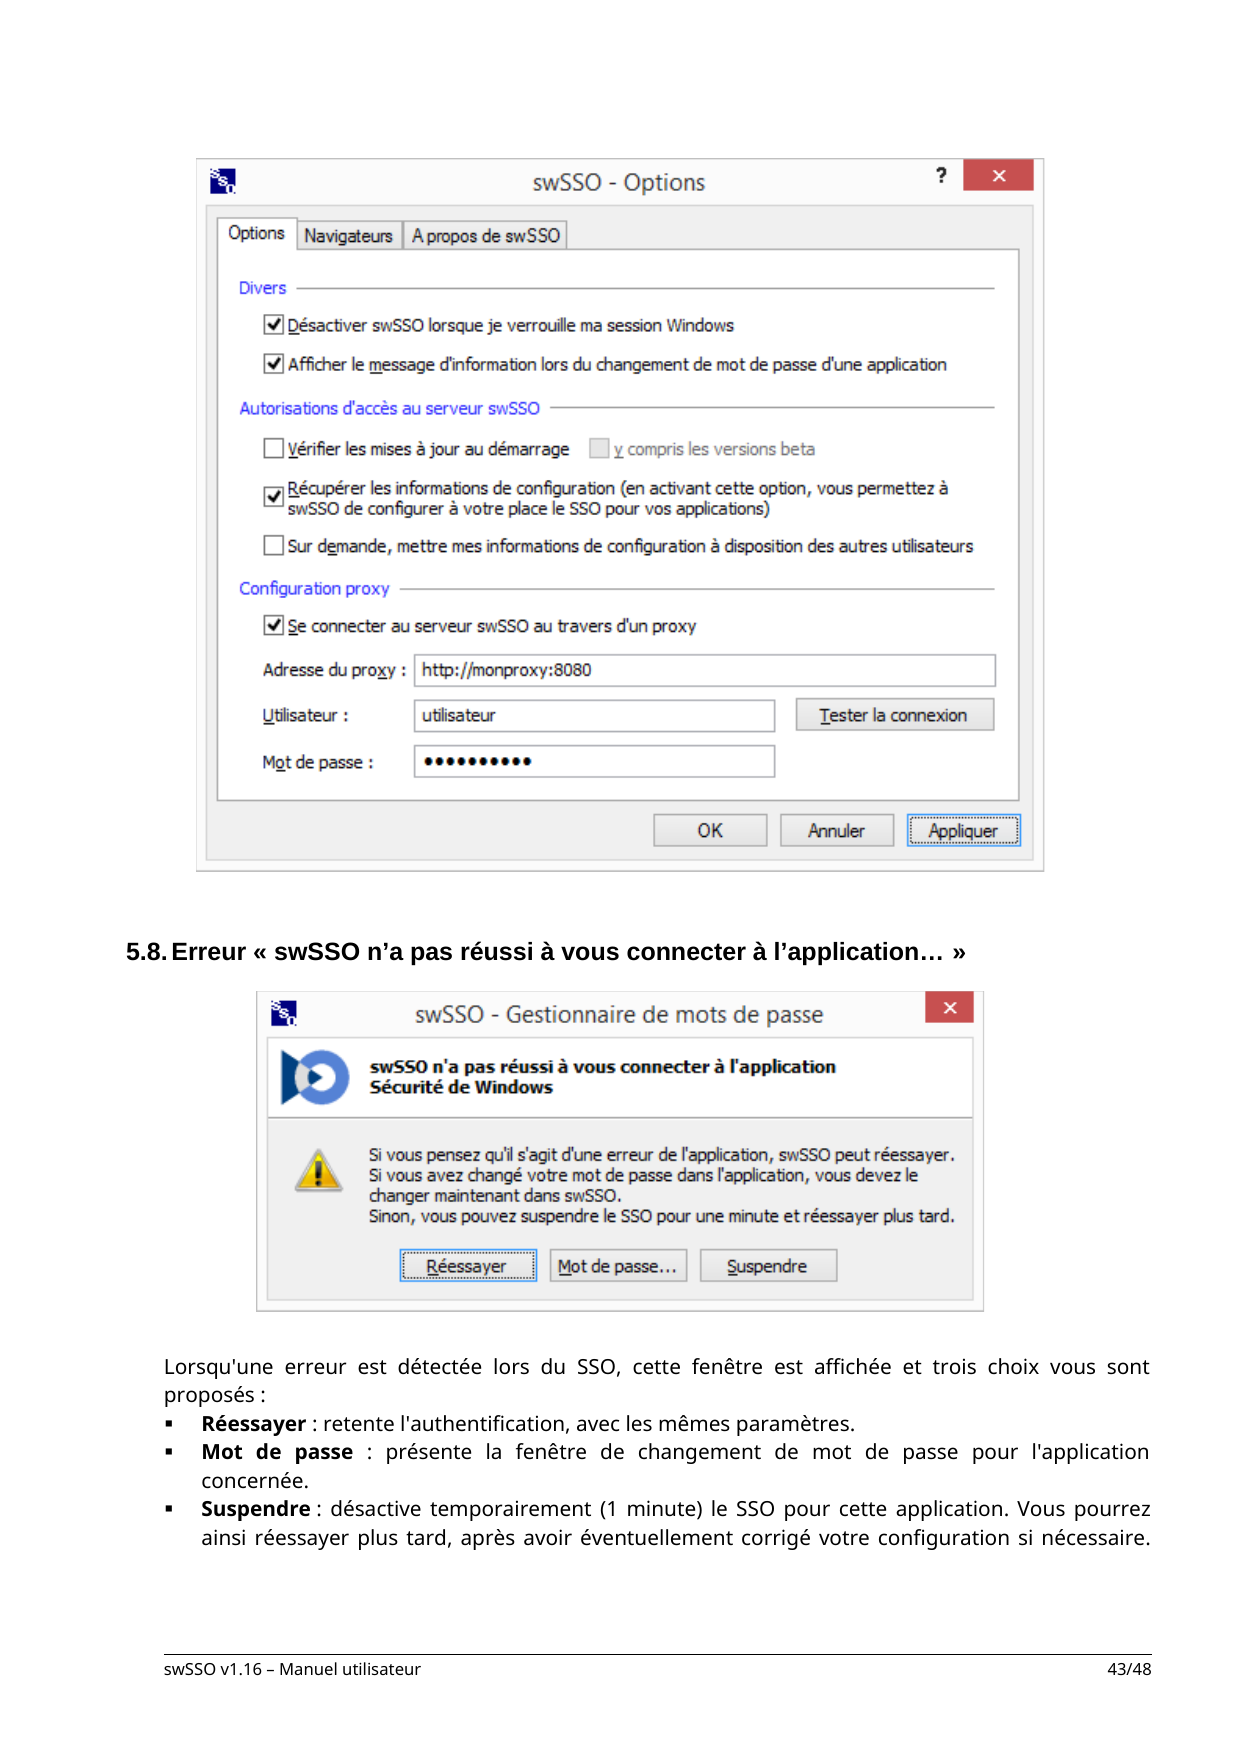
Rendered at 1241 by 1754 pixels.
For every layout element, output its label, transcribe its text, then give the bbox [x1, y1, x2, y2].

subtitle Erreur « swSSO n’a pas réussi à vous connecter à l’application… » [126, 937, 1152, 966]
list Mot de passe : présente la fenêtre de changement de mot de passe pour l'application concernée. [164, 1437, 1152, 1494]
picture [196, 158, 1045, 872]
text Lorsqu'une erreur est détectée lors du SSO, cette fenêtre est affichée et trois choix vous sont proposés : [164, 1352, 1152, 1409]
list Réessayer : retente l'authentification, avec les mêmes paramètres. [164, 1409, 1152, 1437]
picture [256, 991, 985, 1312]
list Suspendre : désactive temporairement (1 minute) le SSO pour cette application. Vous pourrez ainsi réessayer plus tard, après avoir éventuellement corrigé votre configuration si nécessaire. [164, 1494, 1152, 1551]
